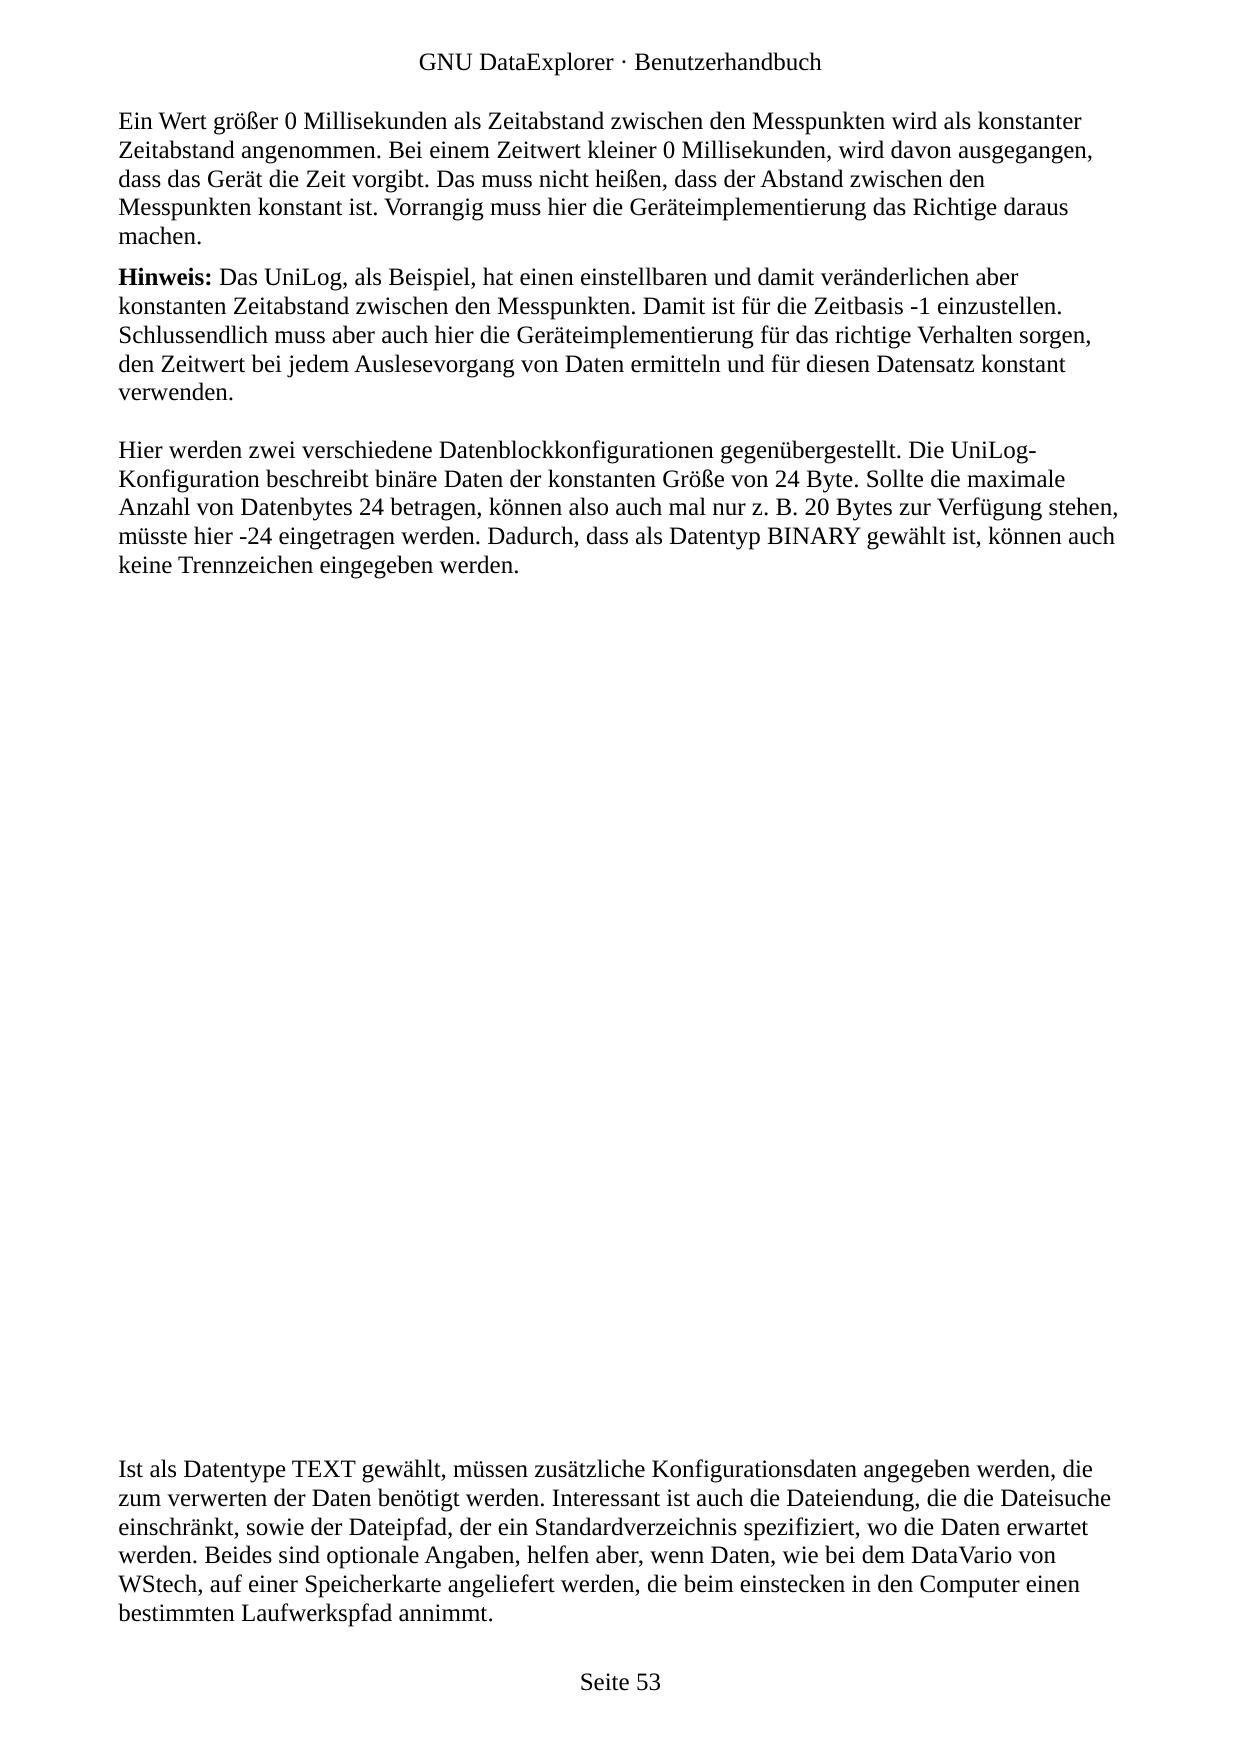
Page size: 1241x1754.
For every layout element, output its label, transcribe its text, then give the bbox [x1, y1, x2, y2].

text Hinweis: Das UniLog, als Beispiel, hat einen einstellbaren und damit veränderlichen aber konstanten Zeitabstand zwischen den Messpunkten. Damit ist für die Zeitbasis -1 einzustellen. Schlussendlich muss aber auch hier die Geräteimplementierung für das richtige Verhalten sorgen, den Zeitwert bei jedem Auslesevorgang von Daten ermitteln und für diesen Datensatz konstant verwenden. Hier werden zwei verschiedene Datenblockkonfigurationen gegenübergestellt. Die UniLog-Konfiguration beschreibt binäre Daten der konstanten Größe von 24 Byte. Sollte die maximale Anzahl von Datenbytes 24 betragen, können also auch mal nur z. B. 20 Bytes zur Verfügung stehen, müsste hier -24 eingetragen werden. Dadurch, dass als Datentyp BINARY gewählt ist, können auch keine Trennzeichen eingegeben werden. [118, 262, 1122, 579]
text Ein Wert größer 0 Millisekunden als Zeitabstand zwischen den Messpunkten wird als konstanter Zeitabstand angenommen. Bei einem Zeitwert kleiner 0 Millisekunden, wird davon ausgegangen, dass das Gerät die Zeit vorgibt. Das muss nicht heißen, dass der Abstand zwischen den Messpunkten konstant ist. Vorrangig muss hier die Geräteimplementierung das Richtige daraus machen. [118, 106, 1122, 250]
text Ist als Datentype TEXT gewählt, müssen zusätzliche Konfigurationsdaten angegeben werden, die zum verwerten der Daten benötigt werden. Interessant ist auch die Dateiendung, die die Dateisuche einschränkt, sowie der Dateipfad, der ein Standardverzeichnis spezifiziert, wo die Daten erwartet werden. Beides sind optionale Angaben, helfen aber, wenn Daten, wie bei dem DataVario von WStech, auf einer Speicherkarte angeliefert werden, die beim einstecken in den Computer einen bestimmten Laufwerkspfad annimmt. [118, 591, 1122, 1627]
